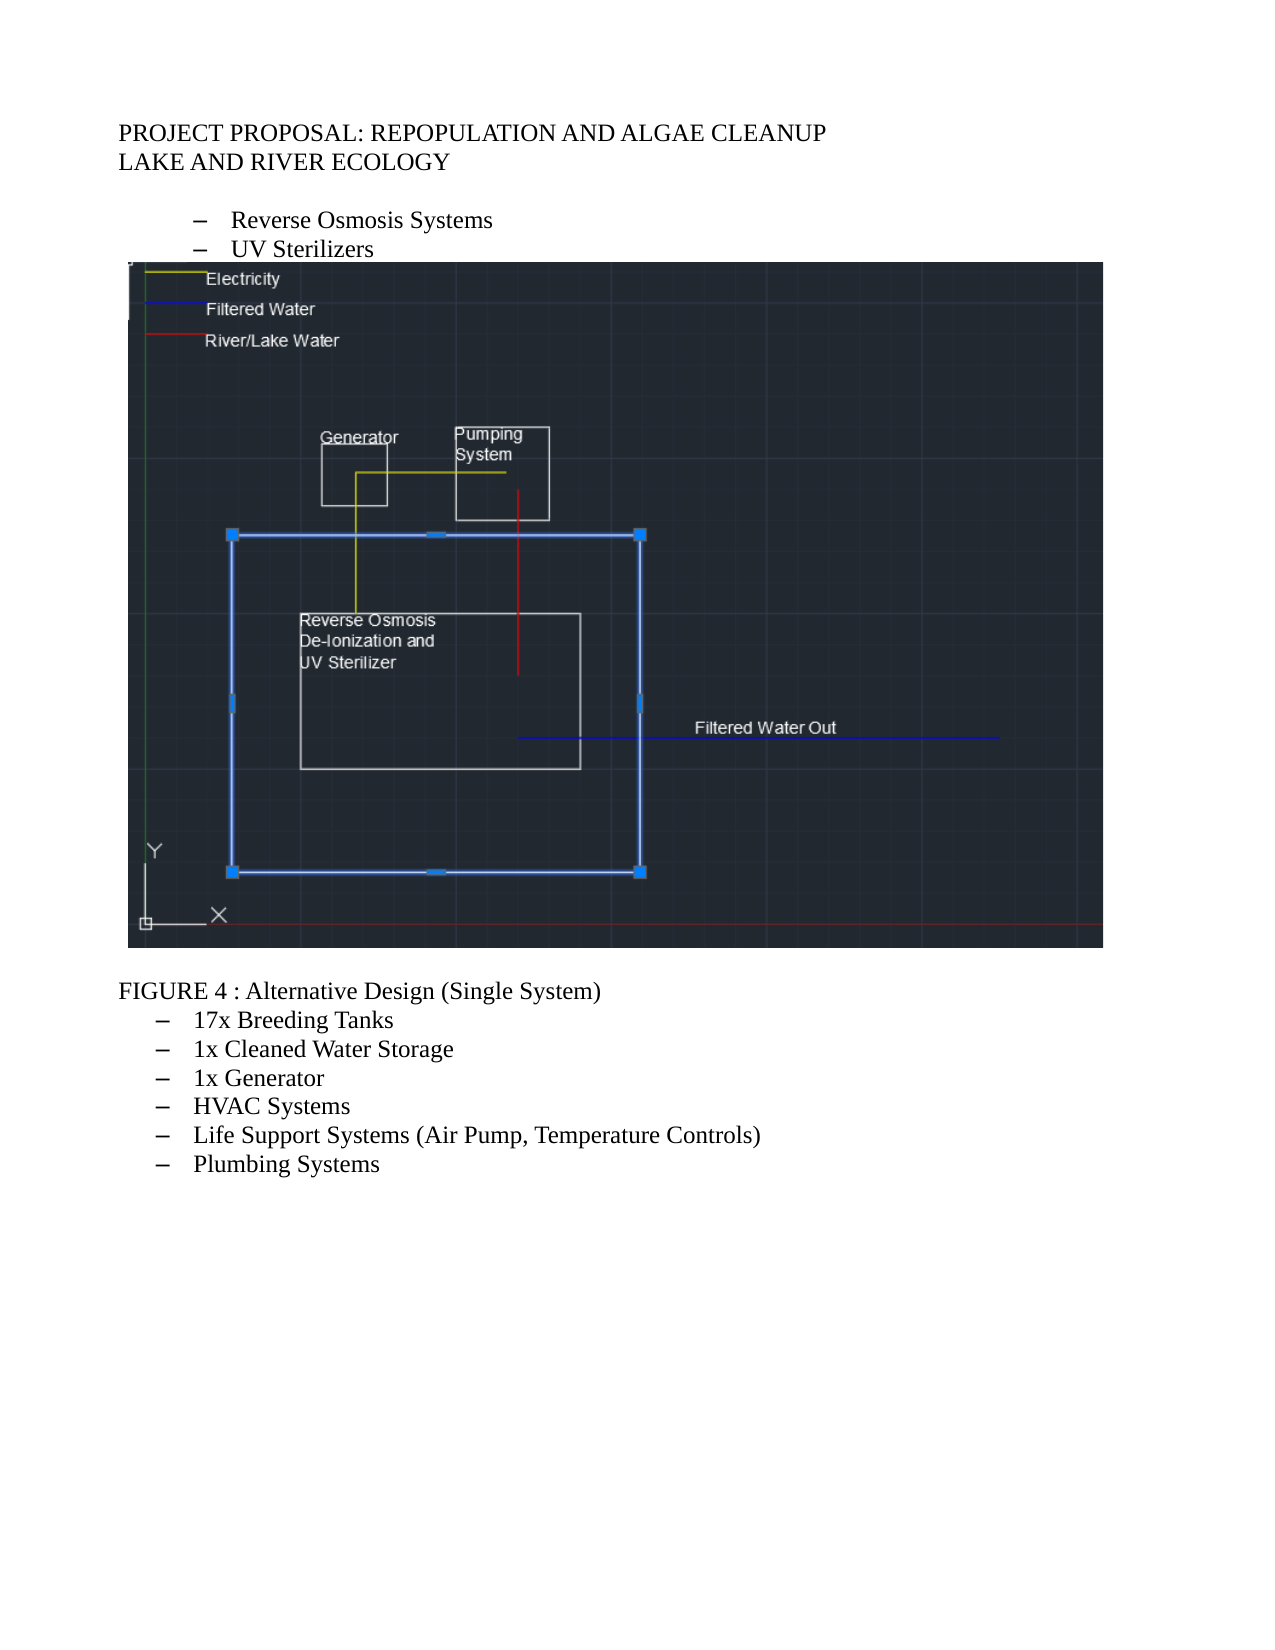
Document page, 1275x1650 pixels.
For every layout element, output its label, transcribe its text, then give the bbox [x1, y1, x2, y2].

list 1x Generator [156, 1063, 1157, 1091]
list UV Sterilizers [193, 234, 1157, 263]
picture [128, 262, 1104, 948]
list Life Support Systems (Air Pump, Temperature Controls) [156, 1120, 1157, 1149]
list HVAC Systems [156, 1091, 1157, 1120]
list 17x Breeding Tanks [156, 1005, 1157, 1034]
list Plumbing Systems [156, 1149, 1157, 1178]
list Reverse Osmosis Systems [193, 205, 1157, 234]
text FIGURE 4 : Alternative Design (Single System) [118, 976, 1157, 1005]
list 1x Cleaned Water Storage [156, 1034, 1157, 1063]
